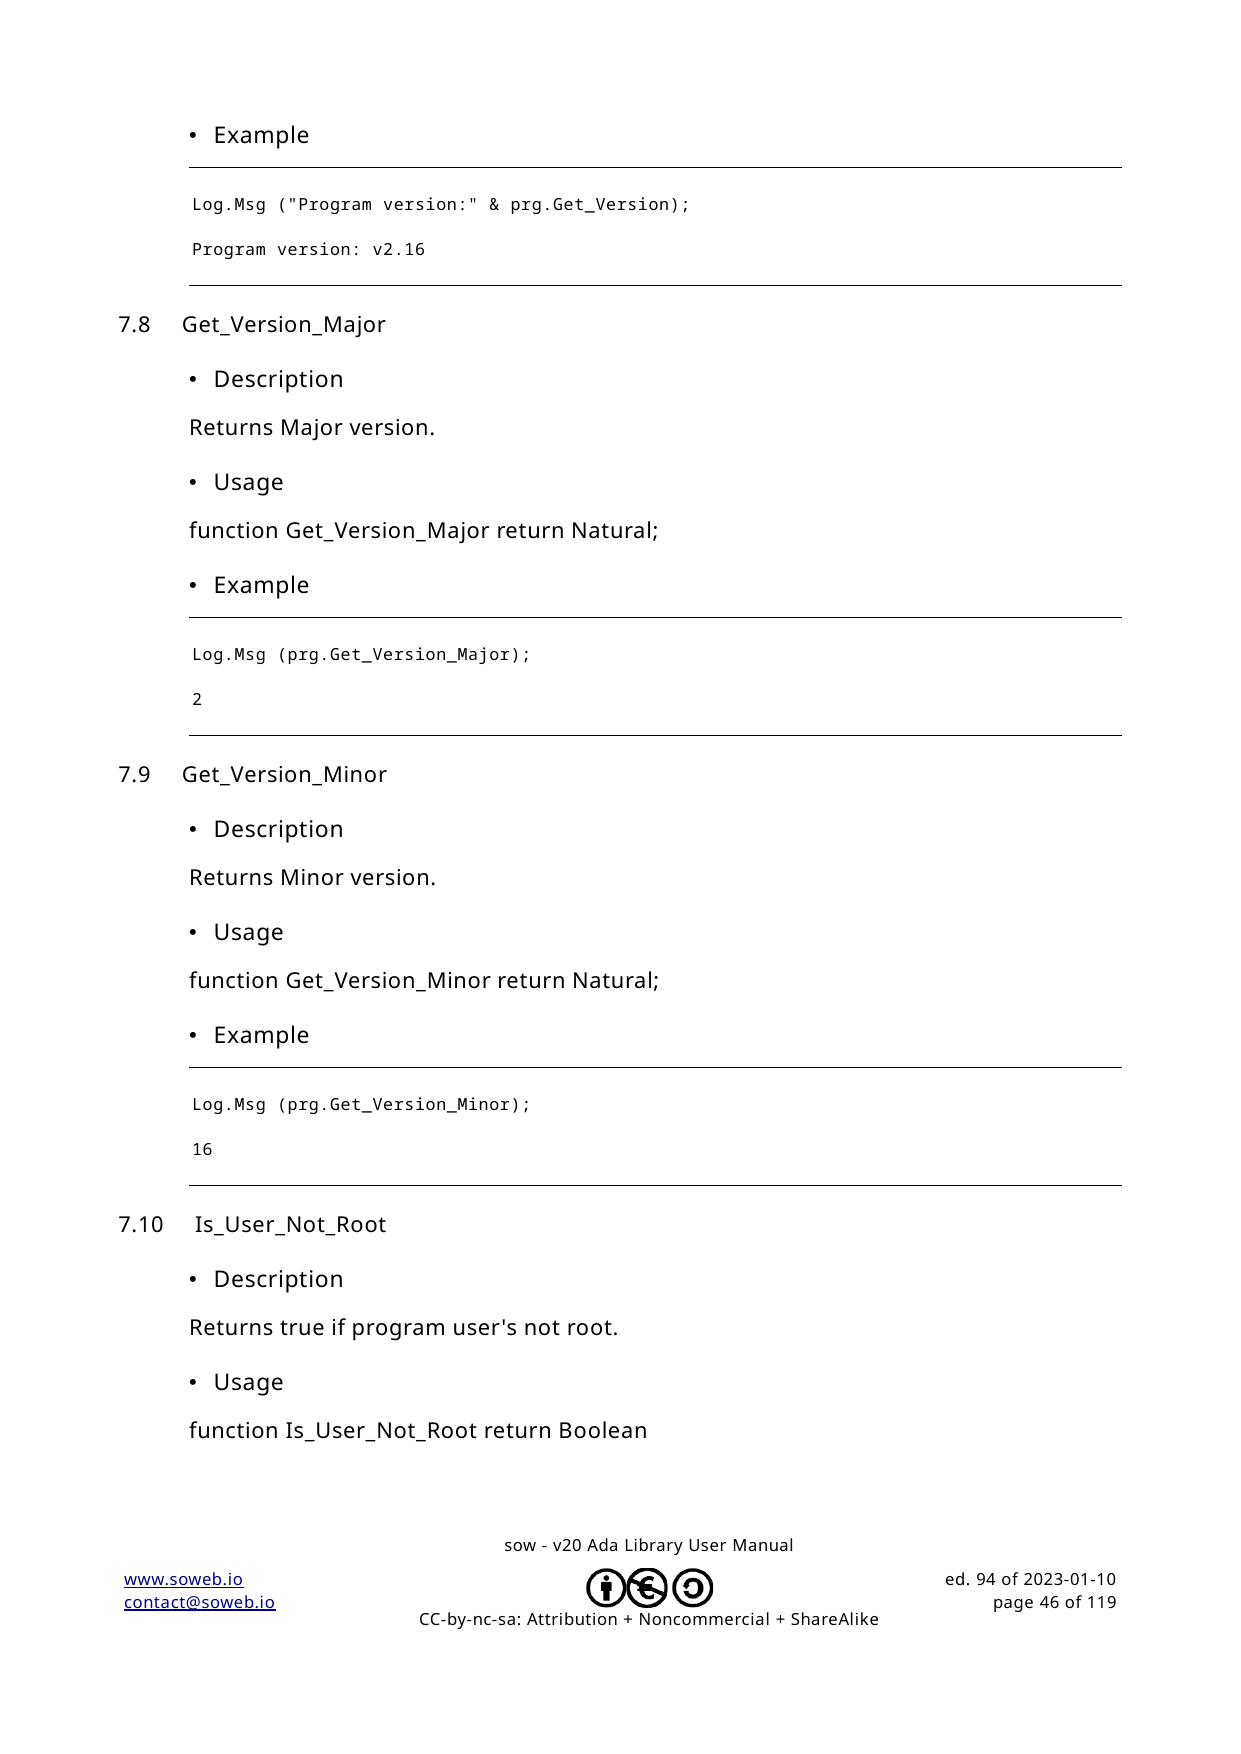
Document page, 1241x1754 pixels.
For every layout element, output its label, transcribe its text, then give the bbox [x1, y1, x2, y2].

subtitle Example [189, 568, 1122, 599]
subtitle Get_Version_Minor [118, 759, 1122, 789]
list Log.Msg (prg.Get_Version_Minor); 16 [189, 1089, 1122, 1185]
subtitle Usage [189, 916, 1122, 947]
subtitle Description [189, 813, 1122, 844]
subtitle Example [189, 1018, 1122, 1049]
text Returns Minor version. [189, 862, 1122, 892]
subtitle Is_User_Not_Root [118, 1209, 1122, 1239]
subtitle Example [189, 118, 1122, 149]
subtitle Usage [189, 1366, 1122, 1397]
text function Is_User_Not_Root return Boolean [189, 1414, 1122, 1444]
subtitle Description [189, 1263, 1122, 1294]
subtitle Description [189, 363, 1122, 394]
subtitle Get_Version_Major [118, 309, 1122, 339]
picture [672, 1568, 714, 1608]
text Returns true if program user's not root. [189, 1312, 1122, 1342]
text Returns Major version. [189, 412, 1122, 442]
text function Get_Version_Major return Natural; [189, 514, 1122, 544]
list Log.Msg ("Program version:" & prg.Get_Version); Program version: v2.16 [189, 189, 1122, 285]
list Log.Msg (prg.Get_Version_Major); 2 [189, 639, 1122, 735]
text function Get_Version_Minor return Natural; [189, 964, 1122, 994]
picture [585, 1568, 668, 1608]
subtitle Usage [189, 466, 1122, 497]
